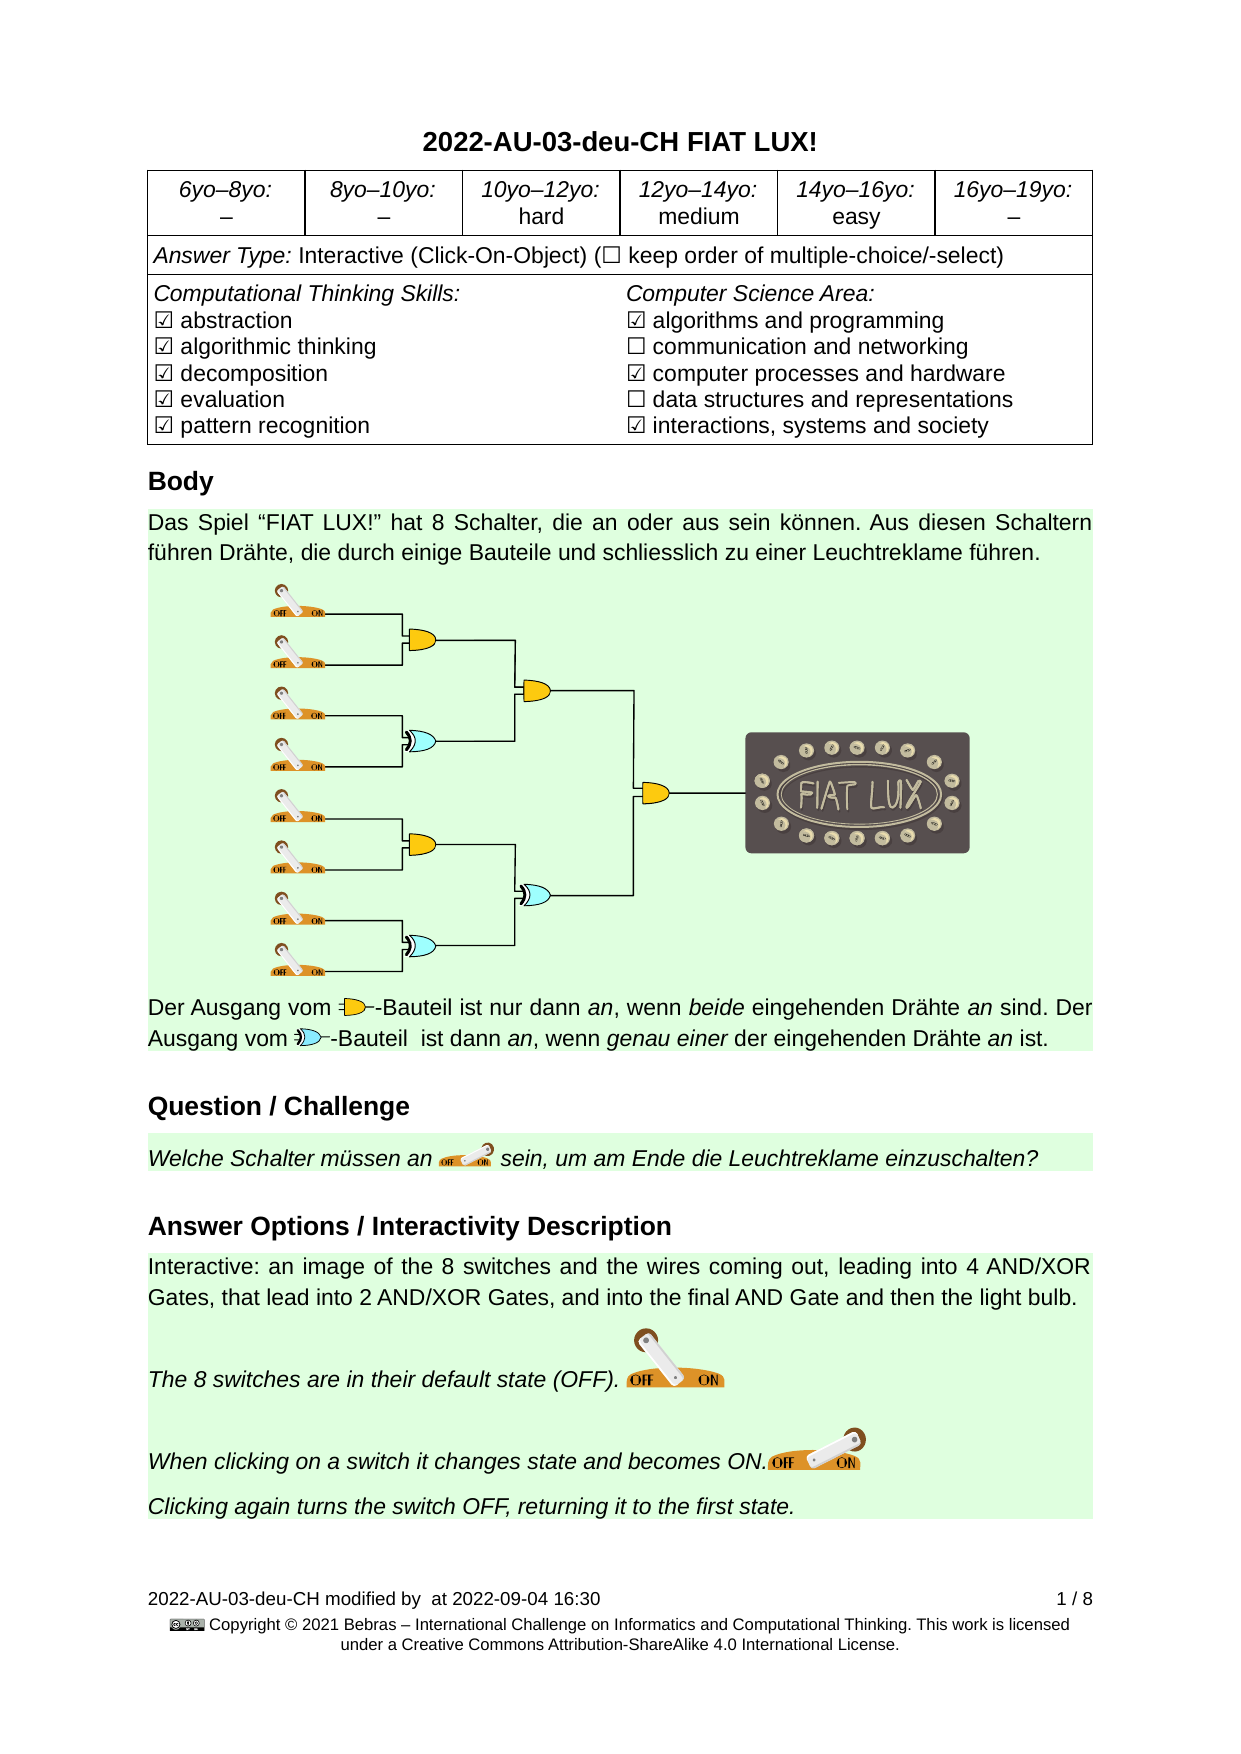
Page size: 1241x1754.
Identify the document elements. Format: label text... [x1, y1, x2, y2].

text Der Ausgang vom -Bauteil ist nur dann an, wenn beide eingehenden Drähte an sind. Der Ausgang vom -Bauteil ist dann an, wenn genau einer der eingehenden Drähte an ist. [148, 994, 1093, 1051]
text Welche Schalter müssen an sein, um am Ende die Leuchtreklame einzuschalten? [148, 1133, 1093, 1171]
text The 8 switches are in their default state (OFF). [148, 1328, 1093, 1392]
subtitle Answer Options / Interactivity Description [148, 1211, 1093, 1241]
table_header 16yo–19yo: – [936, 171, 1092, 235]
table_header 8yo–10yo: – [306, 171, 462, 235]
table_cell Answer Type: Interactive (Click-On-Object) (☐ keep order of multiple-choice/-select) [148, 236, 1092, 274]
table_header 12yo–14yo: medium [621, 171, 777, 235]
table_cell Computational Thinking Skills: ☑ abstraction ☑ algorithmic thinking ☑ decomposition ☑ evaluation ☑ pattern recognition [148, 275, 620, 444]
subtitle 2022-AU-03-deu-CH FIAT LUX! [148, 125, 1093, 157]
table_header 14yo–16yo: easy [778, 171, 934, 235]
text Interactive: an image of the 8 switches and the wires coming out, leading into 4 AND/XOR Gates, that lead into 2 AND/XOR Gates, and into the final AND Gate and then the light bulb. [148, 1253, 1093, 1310]
subtitle Body [148, 466, 1093, 496]
text When clicking on a switch it changes state and becomes ON. [148, 1411, 1093, 1475]
text Clicking again turns the switch OFF, returning it to the first state. [148, 1493, 1093, 1519]
subtitle Question / Challenge [148, 1090, 1093, 1121]
table_header 10yo–12yo: hard [463, 171, 619, 235]
table_cell Computer Science Area: ☑ algorithms and programming ☐ communication and networking ☑ computer processes and hardware ☐ data structures and representations ☑ interactions, systems and society [620, 275, 1092, 444]
table_header 6yo–8yo: – [148, 171, 304, 235]
text Das Spiel “FIAT LUX!” hat 8 Schalter, die an oder aus sein können. Aus diesen Schaltern führen Drähte, die durch einige Bauteile und schliesslich zu einer Leuchtreklame führen. [148, 509, 1093, 566]
